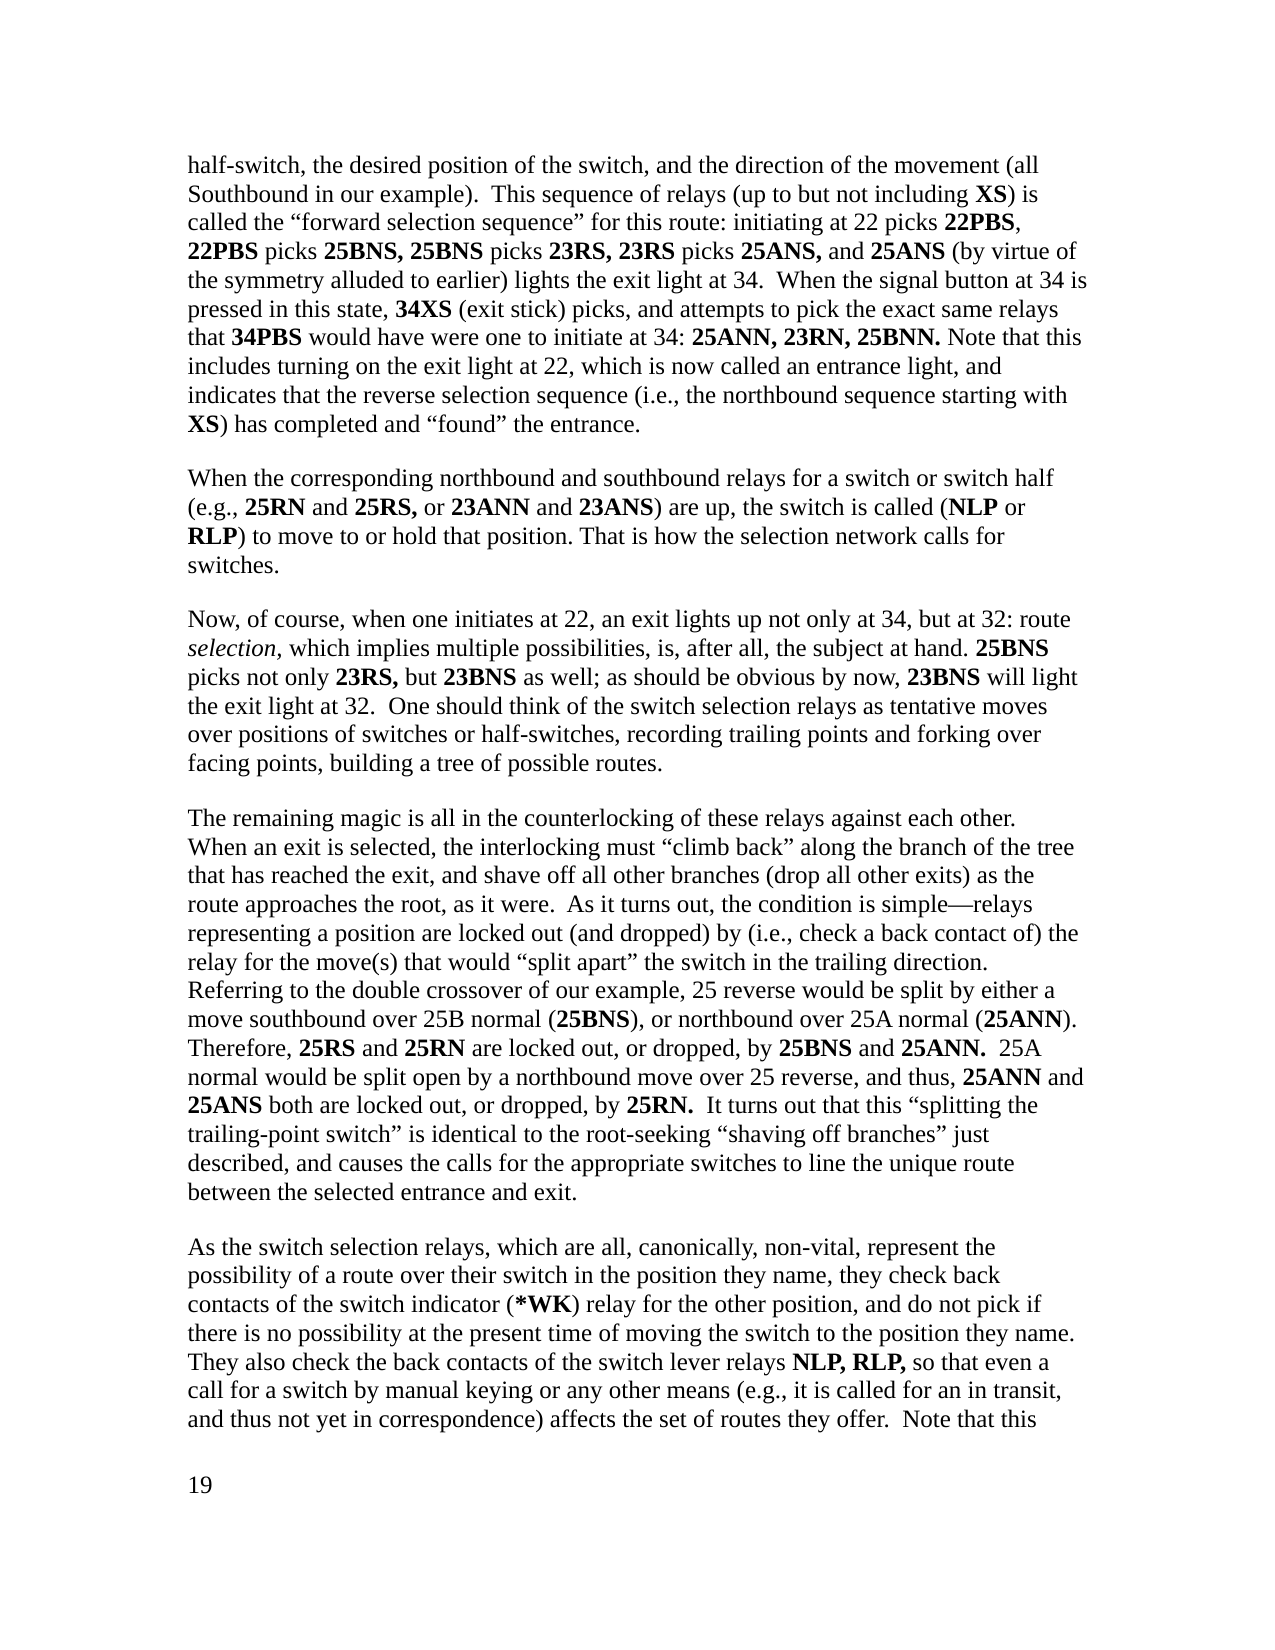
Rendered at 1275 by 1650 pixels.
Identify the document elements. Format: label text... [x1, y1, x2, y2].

text half-switch, the desired position of the switch, and the direction of the movement (all Southbound in our example). This sequence of relays (up to but not including XS) is called the “forward selection sequence” for this route: initiating at 22 picks 22PBS, 22PBS picks 25BNS, 25BNS picks 23RS, 23RS picks 25ANS, and 25ANS (by virtue of the symmetry alluded to earlier) lights the exit light at 34. When the signal button at 34 is pressed in this state, 34XS (exit stick) picks, and attempts to pick the exact same relays that 34PBS would have were one to initiate at 34: 25ANN, 23RN, 25BNN. Note that this includes turning on the exit light at 22, which is now called an entrance light, and indicates that the reverse selection sequence (i.e., the northbound sequence starting with XS) has completed and “found” the entrance. [187, 150, 1087, 437]
text Now, of course, when one initiates at 22, an exit lights up not only at 34, but at 32: route selection, which implies multiple possibilities, is, after all, the subject at hand. 25BNS picks not only 23RS, but 23BNS as well; as should be obvious by now, 23BNS will light the exit light at 32. One should think of the switch selection relays as tentative moves over positions of switches or half-switches, recording trailing points and forking over facing points, building a tree of possible routes. [187, 604, 1087, 777]
text As the switch selection relays, which are all, canonically, non-vital, represent the possibility of a route over their switch in the position they name, they check back contacts of the switch indicator (*WK) relay for the other position, and do not pick if there is no possibility at the present time of moving the switch to the position they name. They also check the back contacts of the switch lever relays NLP, RLP, so that even a call for a switch by manual keying or any other means (e.g., it is called for an in transit, and thus not yet in correspondence) affects the set of routes they offer. Note that this [187, 1232, 1087, 1433]
text The remaining magic is all in the counterlocking of these relays against each other. When an exit is selected, the interlocking must “climb back” along the branch of the tree that has reached the exit, and shave off all other branches (drop all other exits) as the route approaches the root, as it were. As it turns out, the condition is simple—relays representing a position are locked out (and dropped) by (i.e., check a back contact of) the relay for the move(s) that would “split apart” the switch in the trailing direction. Referring to the double crossover of our example, 25 reverse would be split by either a move southbound over 25B normal (25BNS), or northbound over 25A normal (25ANN). Therefore, 25RS and 25RN are locked out, or dropped, by 25BNS and 25ANN. 25A normal would be split open by a northbound move over 25 reverse, and thus, 25ANN and 25ANS both are locked out, or dropped, by 25RN. It turns out that this “splitting the trailing-point switch” is identical to the root-seeking “shaving off branches” just described, and causes the calls for the appropriate switches to line the unique route between the selected entrance and exit. [187, 803, 1087, 1206]
text When the corresponding northbound and southbound relays for a switch or switch half (e.g., 25RN and 25RS, or 23ANN and 23ANS) are up, the switch is called (NLP or RLP) to move to or hold that position. That is how the selection network calls for switches. [187, 463, 1087, 578]
